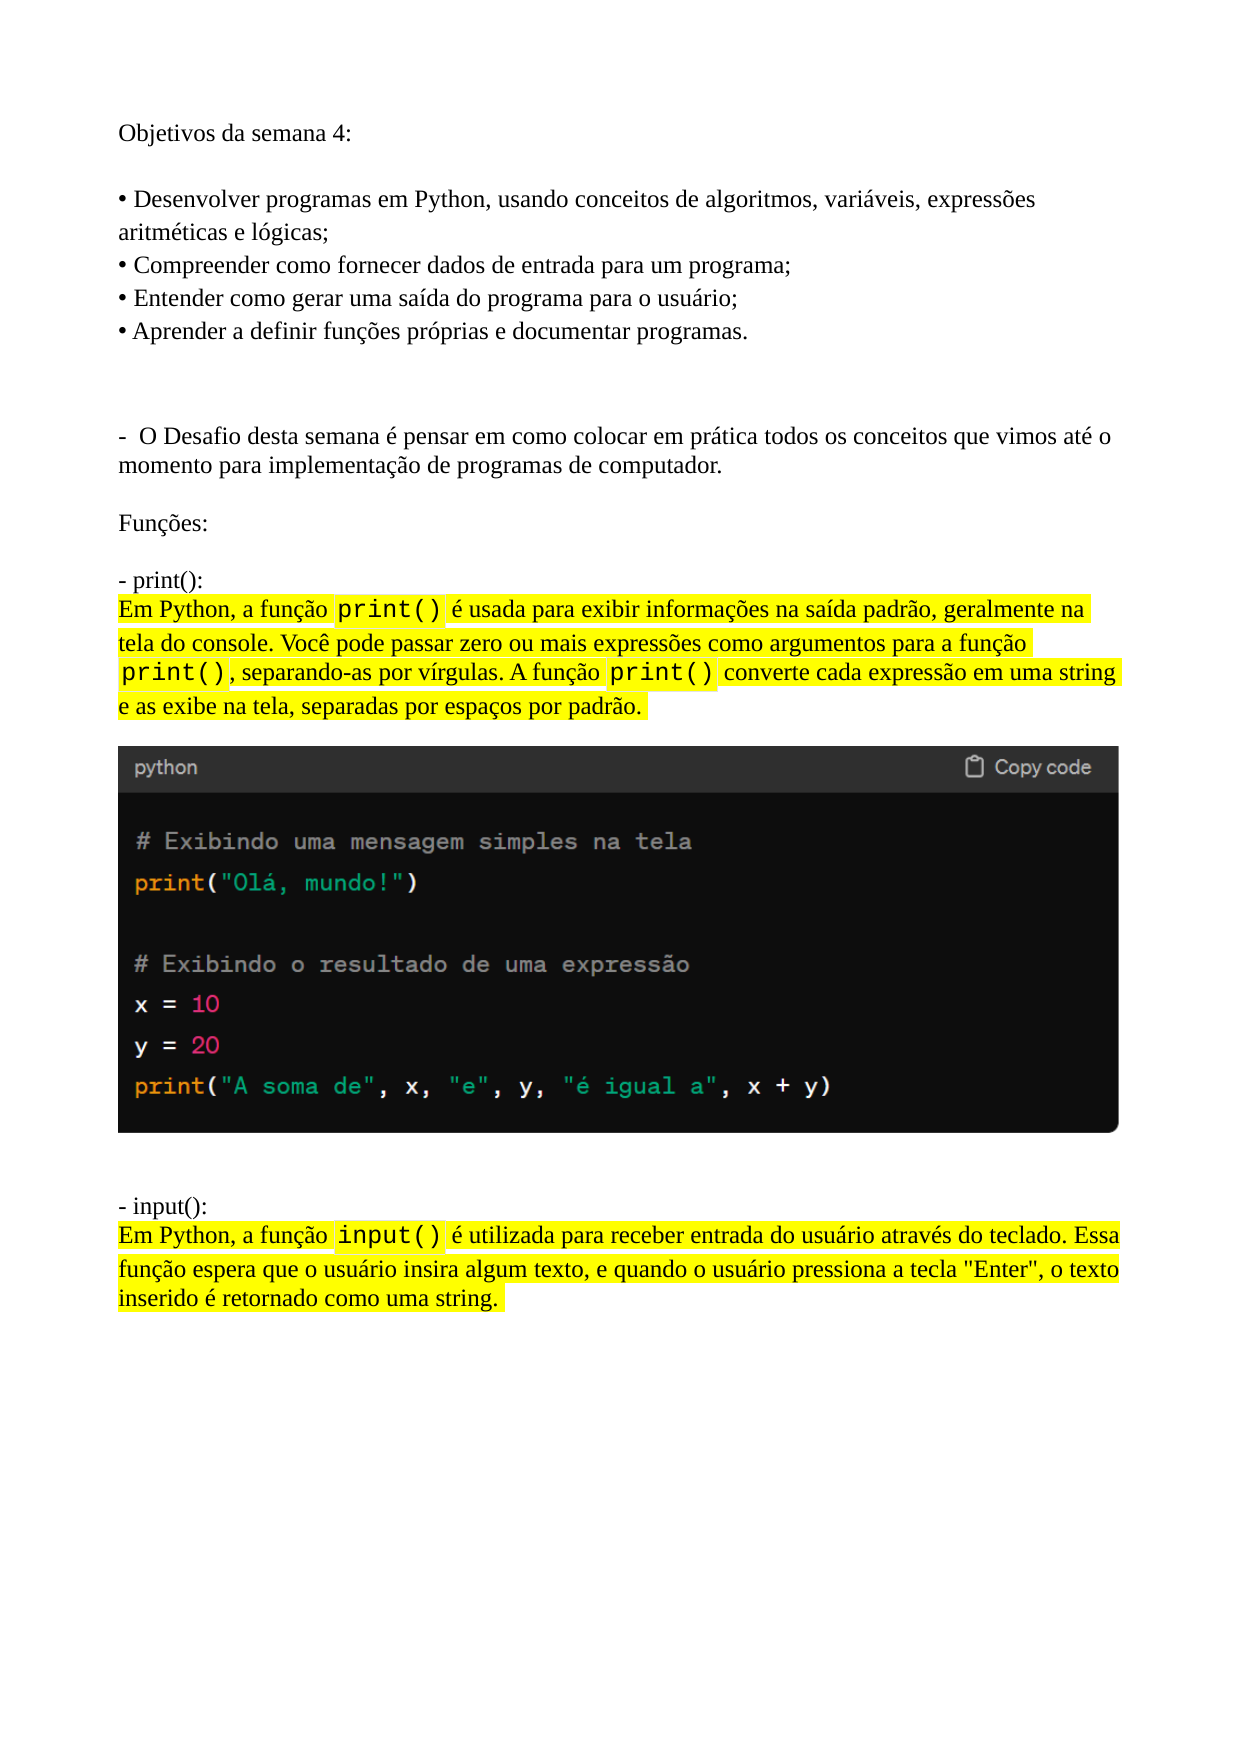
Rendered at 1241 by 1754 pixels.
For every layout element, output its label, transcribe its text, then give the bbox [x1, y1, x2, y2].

list Objetivos da semana 4: [118, 118, 1122, 147]
text - O Desafio desta semana é pensar em como colocar em prática todos os conceitos que vimos até o momento para implementação de programas de computador. [118, 421, 1122, 479]
text - print(): [118, 565, 1122, 594]
list Compreender como fornecer dados de entrada para um programa; [118, 250, 1122, 279]
list Desenvolver programas em Python, usando conceitos de algoritmos, variáveis, expressões aritméticas e lógicas; [118, 184, 1122, 246]
text Em Python, a função input() é utilizada para receber entrada do usuário através do teclado. Essa função espera que o usuário insira algum texto, e quando o usuário pressiona a tecla "Enter", o texto inserido é retornado como uma string. [118, 1220, 1122, 1312]
list Aprender a definir funções próprias e documentar programas. [118, 316, 1122, 345]
text - input(): [118, 1191, 1122, 1220]
text Funções: [118, 508, 1122, 536]
text Em Python, a função print() é usada para exibir informações na saída padrão, geralmente na tela do console. Você pode passar zero ou mais expressões como argumentos para a função print(), separando-as por vírgulas. A função print() converte cada expressão em uma string e as exibe na tela, separadas por espaços por padrão. [118, 594, 1122, 720]
list Entender como gerar uma saída do programa para o usuário; [118, 283, 1122, 312]
picture [118, 746, 1123, 1134]
